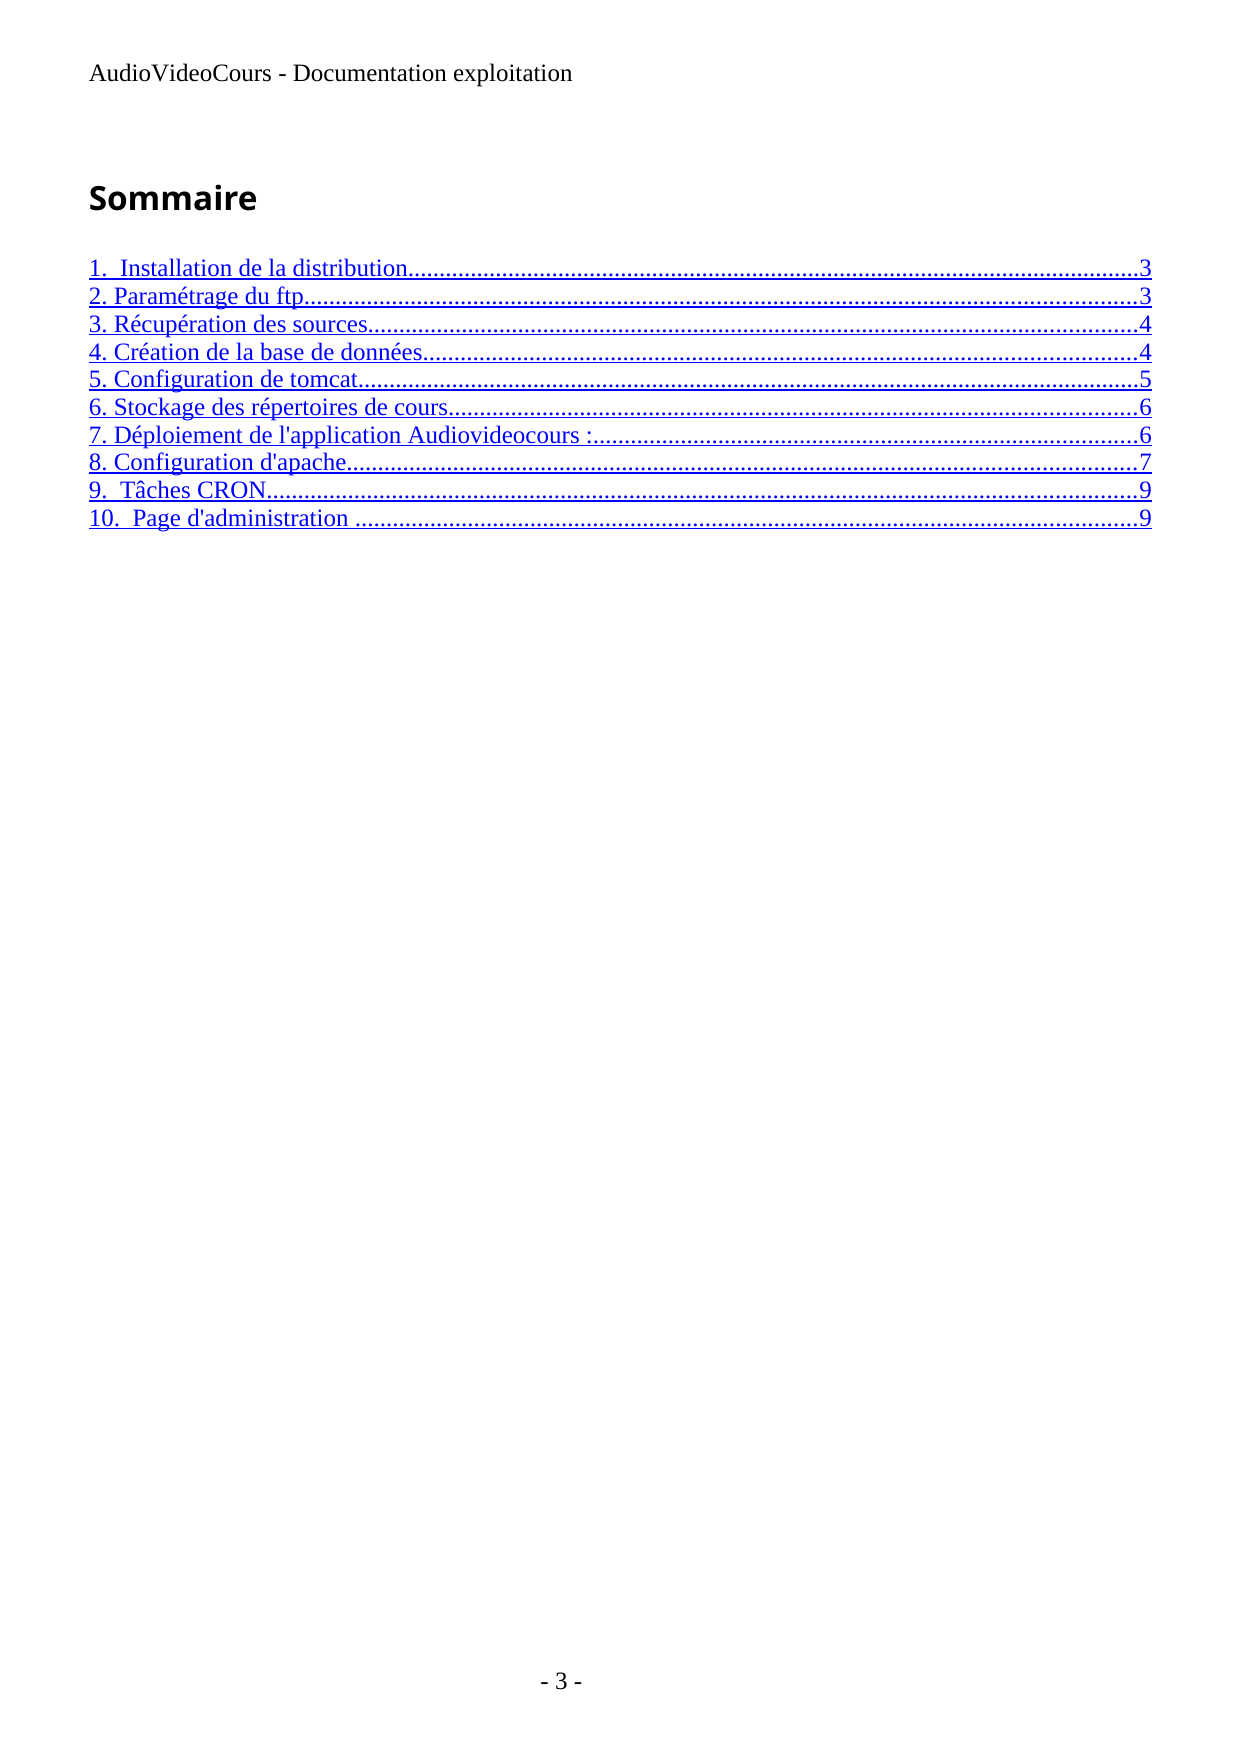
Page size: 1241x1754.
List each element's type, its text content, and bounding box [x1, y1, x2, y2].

text 3. Récupération des sources 4 [88, 310, 1152, 334]
text 9. Tâches CRON 9 [88, 476, 1152, 500]
text 7. Déploiement de l'application Audiovideocours : 6 [88, 421, 1152, 445]
text 5. Configuration de tomcat 5 [88, 365, 1152, 389]
text 2. Paramétrage du ftp 3 [88, 282, 1152, 306]
text 6. Stockage des répertoires de cours 6 [88, 393, 1152, 417]
text Sommaire [88, 175, 1152, 220]
text 4. Création de la base de données 4 [88, 338, 1152, 362]
text 10. Page d'administration 9 [88, 504, 1152, 528]
text 8. Configuration d'apache 7 [88, 448, 1152, 472]
text 1. Installation de la distribution 3 [88, 254, 1152, 278]
